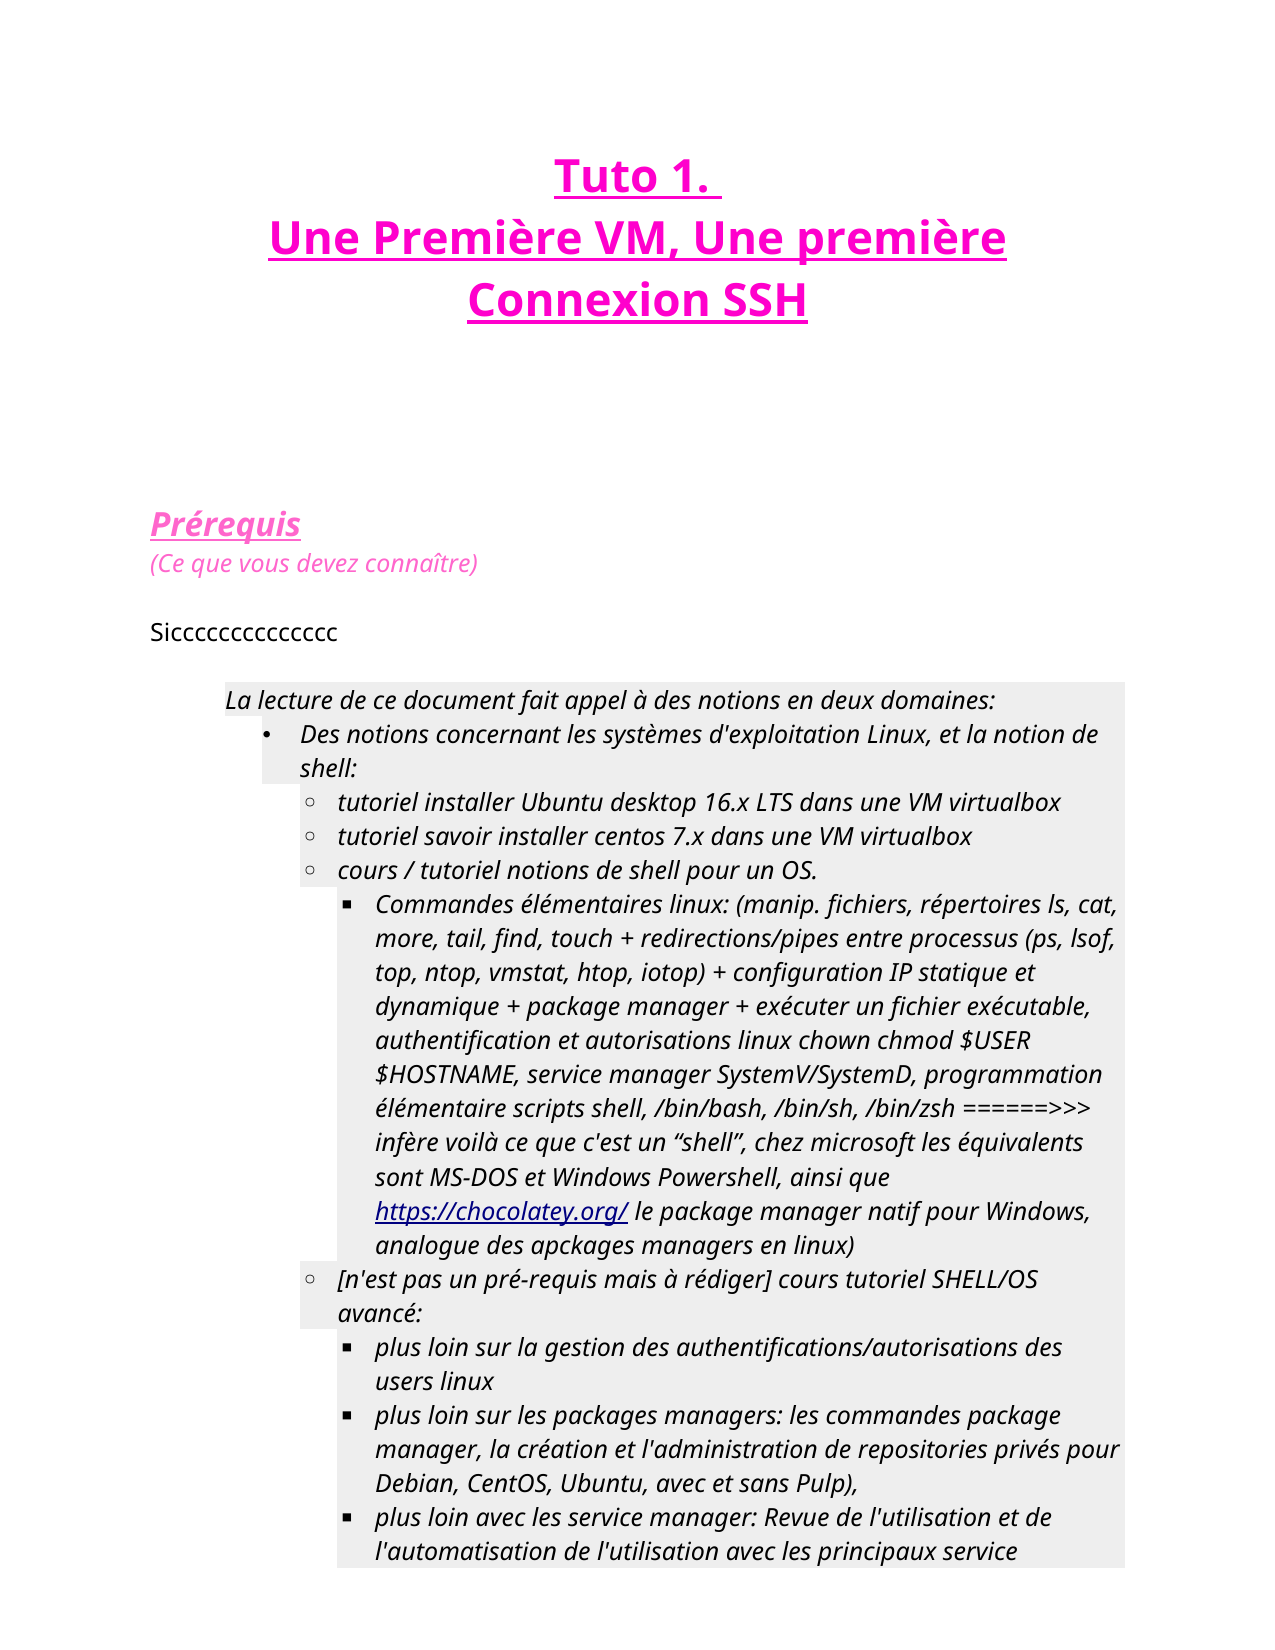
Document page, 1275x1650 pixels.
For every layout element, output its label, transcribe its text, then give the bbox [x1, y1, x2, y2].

text (Ce que vous devez connaître) [150, 546, 1125, 580]
text Prérequis [150, 501, 1125, 546]
list plus loin sur les packages managers: les commandes package manager, la création et l'administration de repositories privés pour Debian, CentOS, Ubuntu, avec et sans Pulp), [337, 1398, 1125, 1500]
text Sicccccccccccccc [150, 614, 1125, 648]
text La lecture de ce document fait appel à des notions en deux domaines: [225, 682, 1125, 716]
list plus loin sur la gestion des authentifications/autorisations des users linux [337, 1329, 1125, 1398]
list cours / tutoriel notions de shell pour un OS. [300, 853, 1125, 887]
list [n'est pas un pré-requis mais à rédiger] cours tutoriel SHELL/OS avancé: [300, 1261, 1125, 1329]
list tutoriel installer Ubuntu desktop 16.x LTS dans une VM virtualbox [300, 784, 1125, 818]
text Une Première VM, Une première Connexion SSH [150, 206, 1125, 330]
text Tuto 1. [150, 143, 1125, 206]
list plus loin avec les service manager: Revue de l'utilisation et de l'automatisation de l'utilisation avec les principaux service [337, 1500, 1125, 1568]
list Commandes élémentaires linux: (manip. fichiers, répertoires ls, cat, more, tail, find, touch + redirections/pipes entre processus (ps, lsof, top, ntop, vmstat, htop, iotop) + configuration IP statique et dynamique + package manager + exécuter un fichier exécutable, authentification et autorisations linux chown chmod $USER $HOSTNAME, service manager SystemV/SystemD, programmation élémentaire scripts shell, /bin/bash, /bin/sh, /bin/zsh ======>>> infère voilà ce que c'est un “shell”, chez microsoft les équivalents sont MS-DOS et Windows Powershell, ainsi que https://chocolatey.org/ le package manager natif pour Windows, analogue des apckages managers en linux) [337, 887, 1125, 1261]
list tutoriel savoir installer centos 7.x dans une VM virtualbox [300, 818, 1125, 853]
list Des notions concernant les systèmes d'exploitation Linux, et la notion de shell: [262, 716, 1125, 784]
